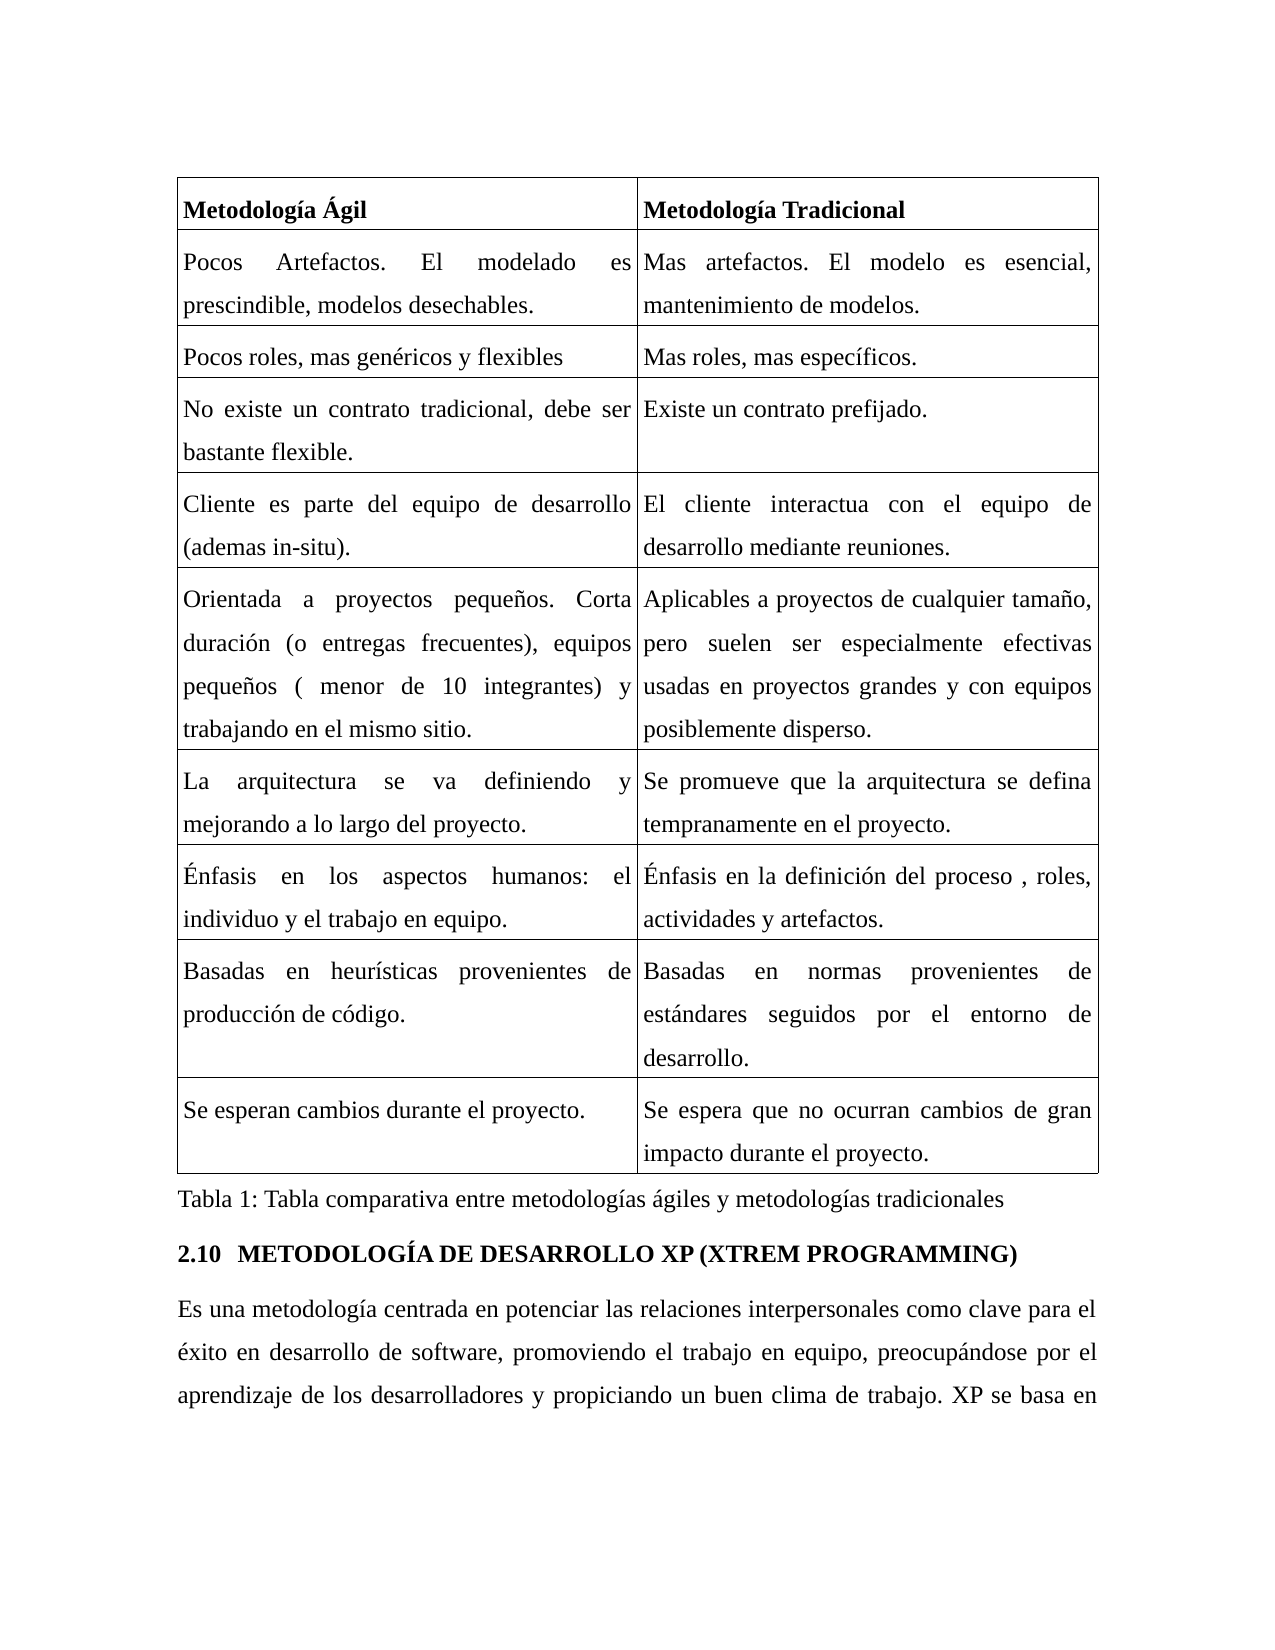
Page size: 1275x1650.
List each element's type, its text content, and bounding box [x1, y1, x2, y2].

text Tabla 1: Tabla comparativa entre metodologías ágiles y metodologías tradicionales [177, 1184, 1098, 1213]
table_cell Cliente es parte del equipo de desarrollo (ademas in-situ). [178, 473, 637, 567]
table_cell El cliente interactua con el equipo de desarrollo mediante reuniones. [638, 473, 1098, 567]
table_cell Pocos roles, mas genéricos y flexibles [178, 326, 637, 377]
table_cell Se promueve que la arquitectura se defina tempranamente en el proyecto. [638, 750, 1098, 844]
table_cell Pocos Artefactos. El modelado es prescindible, modelos desechables. [178, 230, 637, 324]
subtitle METODOLOGÍA DE DESARROLLO XP (XTREM PROGRAMMING) [177, 1239, 1098, 1268]
table_cell No existe un contrato tradicional, debe ser bastante flexible. [178, 378, 637, 472]
table_cell Mas roles, mas específicos. [638, 326, 1098, 377]
table_cell Se espera que no ocurran cambios de gran impacto durante el proyecto. [638, 1078, 1098, 1172]
table_cell Orientada a proyectos pequeños. Corta duración (o entregas frecuentes), equipos pequeños ( menor de 10 integrantes) y trabajando en el mismo sitio. [178, 568, 637, 748]
table_cell Énfasis en los aspectos humanos: el individuo y el trabajo en equipo. [178, 845, 637, 939]
table_cell Énfasis en la definición del proceso , roles, actividades y artefactos. [638, 845, 1098, 939]
table_cell Aplicables a proyectos de cualquier tamaño, pero suelen ser especialmente efectivas usadas en proyectos grandes y con equipos posiblemente disperso. [638, 568, 1098, 748]
table_cell La arquitectura se va definiendo y mejorando a lo largo del proyecto. [178, 750, 637, 844]
table_header Metodología Tradicional [638, 178, 1098, 229]
text Es una metodología centrada en potenciar las relaciones interpersonales como clave para el éxito en desarrollo de software, promoviendo el trabajo en equipo, preocupándose por el aprendizaje de los desarrolladores y propiciando un buen clima de trabajo. XP se basa en [177, 1294, 1098, 1409]
table_header Metodología Ágil [178, 178, 637, 229]
table_cell Basadas en heurísticas provenientes de producción de código. [178, 940, 637, 1077]
table_cell Existe un contrato prefijado. [638, 378, 1098, 472]
table_cell Mas artefactos. El modelo es esencial, mantenimiento de modelos. [638, 230, 1098, 324]
table_cell Basadas en normas provenientes de estándares seguidos por el entorno de desarrollo. [638, 940, 1098, 1077]
table_cell Se esperan cambios durante el proyecto. [178, 1078, 637, 1172]
